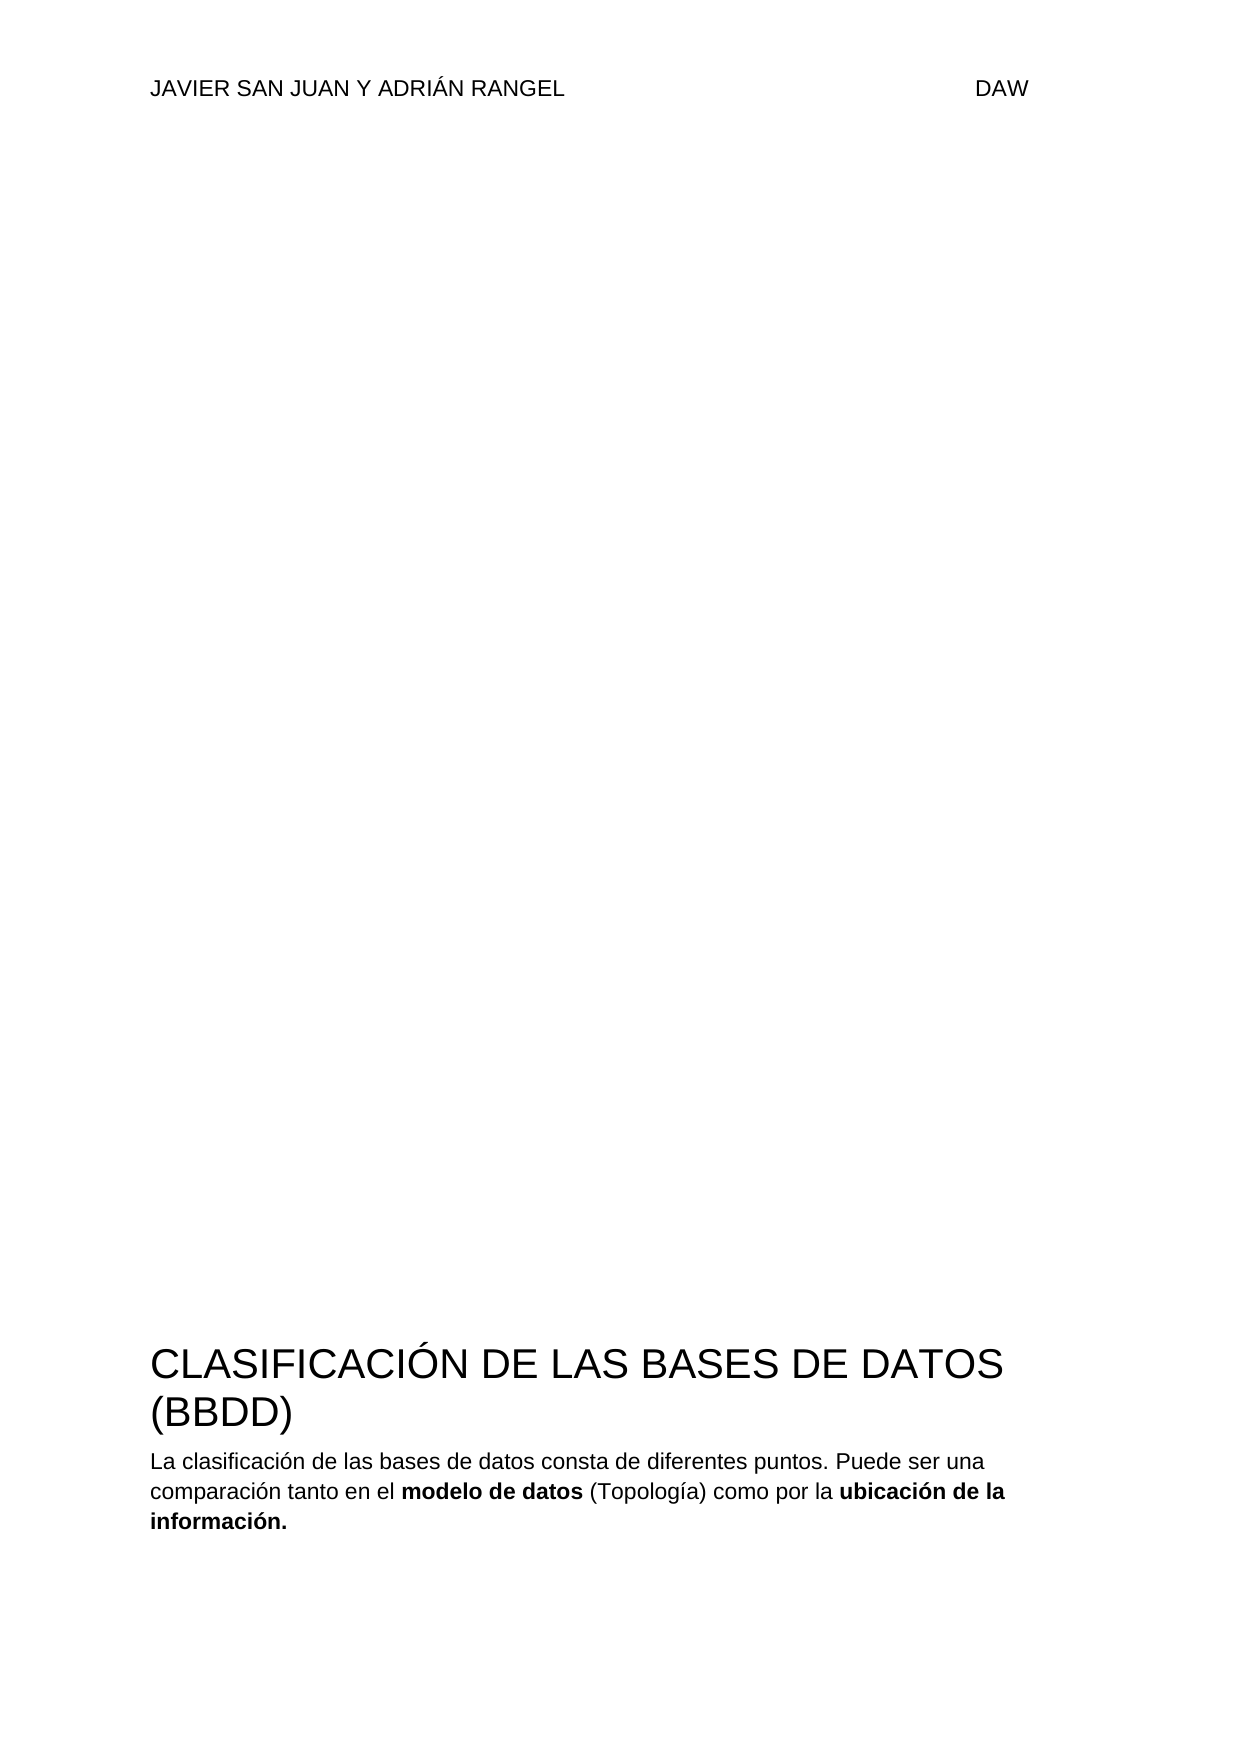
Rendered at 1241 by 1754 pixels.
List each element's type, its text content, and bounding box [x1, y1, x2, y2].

text La clasificación de las bases de datos consta de diferentes puntos. Puede ser una comparación tanto en el modelo de datos (Topología) como por la ubicación de la información. [150, 1448, 1090, 1535]
subtitle CLASIFICACIÓN DE LAS BASES DE DATOS (BBDD) [150, 1339, 1090, 1435]
